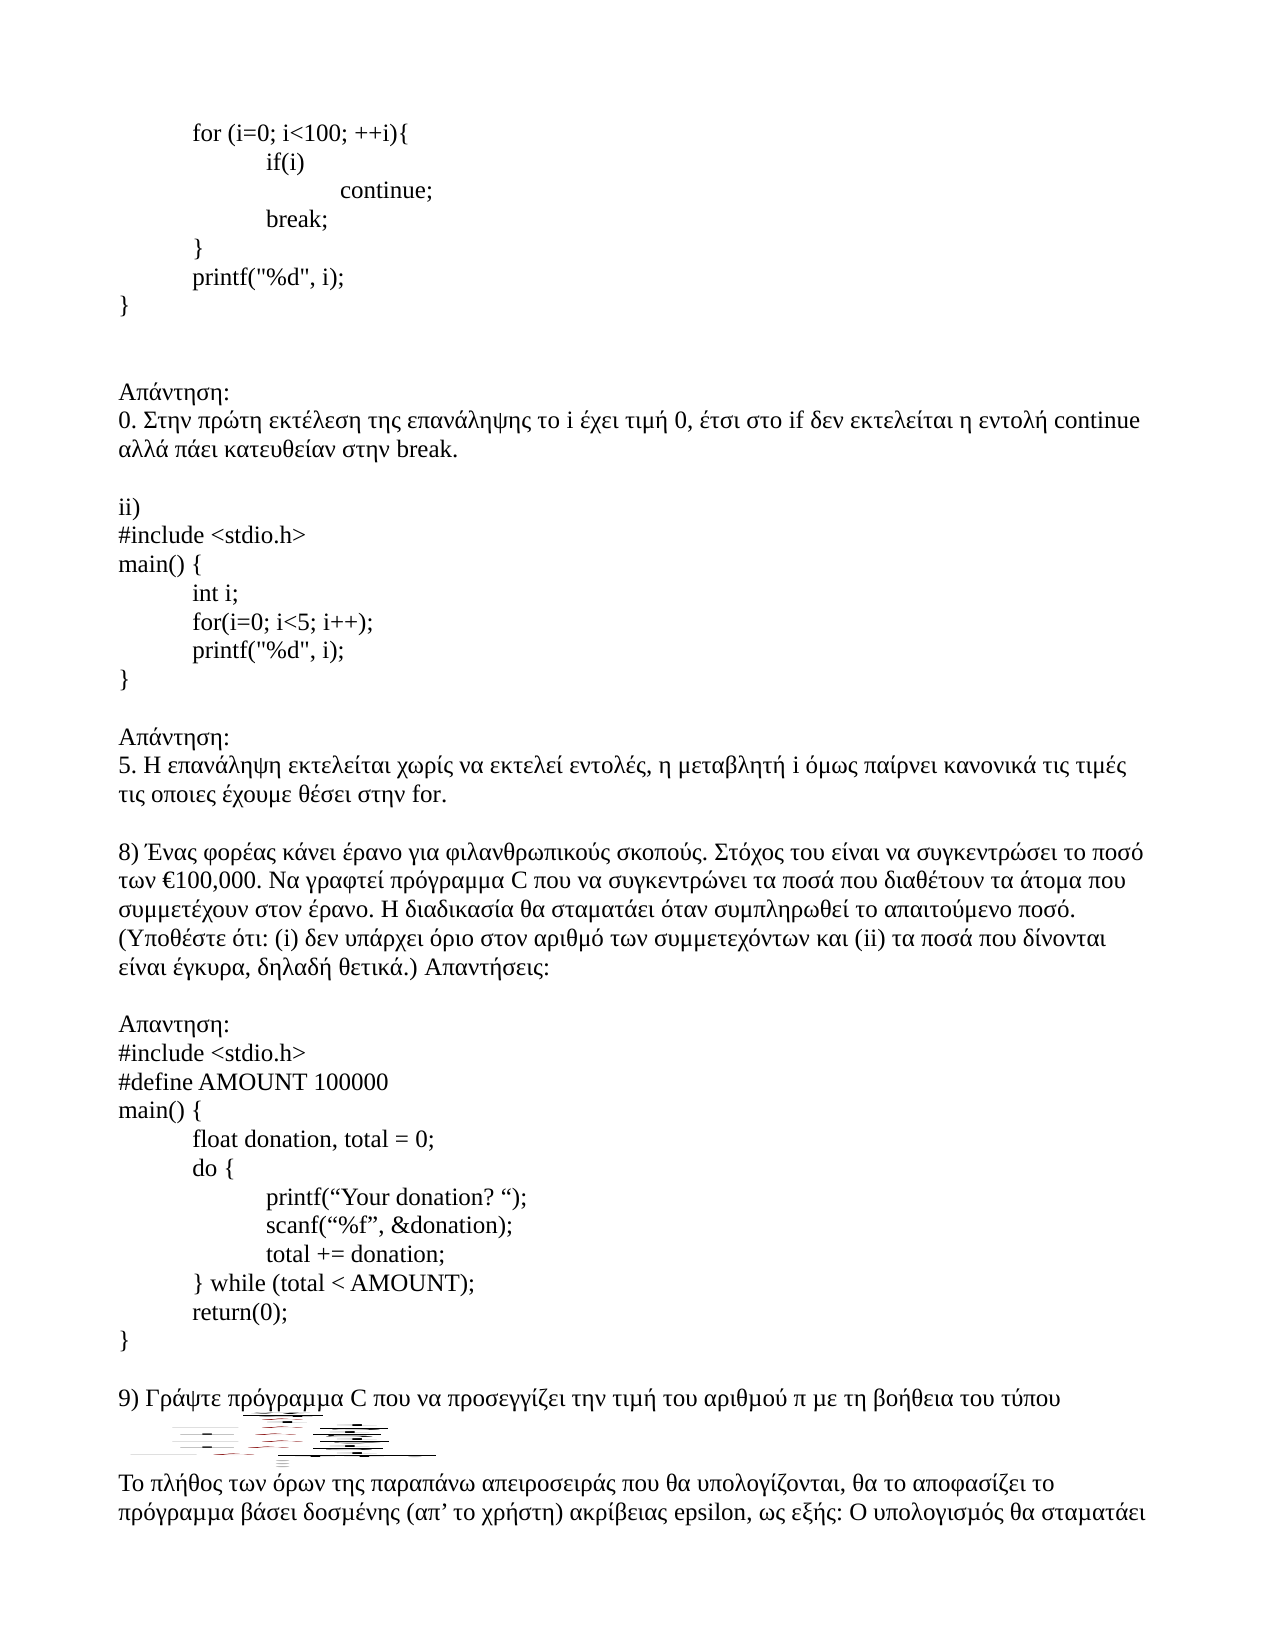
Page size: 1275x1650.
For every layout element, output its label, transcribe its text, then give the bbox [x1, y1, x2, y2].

text } [118, 1326, 1157, 1354]
text for (i=0; i<100; ++i){ [118, 118, 1157, 147]
text 8) Ένας φορέας κάνει έρανο για φιλανθρωπικούς σκοπούς. Στόχος του είναι να συγκεντρώσει το ποσό των €100,000. Να γραφτεί πρόγραμμα C που να συγκεντρώνει τα ποσά που διαθέτουν τα άτομα που συμμετέχουν στον έρανο. Η διαδικασία θα σταματάει όταν συμπληρωθεί το απαιτούμενο ποσό. (Υποθέστε ότι: (i) δεν υπάρχει όριο στον αριθμό των συμμετεχόντων και (ii) τα ποσά που δίνονται είναι έγκυρα, δηλαδή θετικά.) Απαντήσεις: [118, 837, 1157, 981]
text 0. Στην πρώτη εκτέλεση της επανάληψης το i έχει τιμή 0, έτσι στο if δεν εκτελείται η εντολή continue αλλά πάει κατευθείαν στην break. [118, 406, 1157, 463]
text if(i) [118, 147, 1157, 176]
text main() { [118, 1096, 1157, 1124]
text float donation, total = 0; [118, 1124, 1157, 1153]
text return(0); [118, 1297, 1157, 1326]
text ii) [118, 492, 1157, 521]
text Απάντηση: [118, 377, 1157, 406]
text Το πλήθος των όρων της παραπάνω απειροσειράς που θα υπολογίζονται, θα το αποφασίζει το πρόγραµµα βάσει δοσµένης (απ’ το χρήστη) ακρίβειας epsilon, ως εξής: Ο υπολογισµός θα σταµατάει [118, 1468, 1157, 1526]
text #include <stdio.h> [118, 521, 1157, 549]
text continue; [118, 176, 1157, 204]
text #define AMOUNT 100000 [118, 1067, 1157, 1096]
text Απαντηση: [118, 1009, 1157, 1038]
text scanf(“%f”, &donation); [118, 1211, 1157, 1239]
text } [118, 664, 1157, 693]
text 9) Γράψτε πρόγραµµα C που να προσεγγίζει την τιµή του αριθµού π µε τη βοήθεια του τύπου [118, 1383, 1157, 1412]
text printf(“Your donation? “); [118, 1182, 1157, 1211]
text main() { [118, 549, 1157, 578]
text } [118, 233, 1157, 262]
text printf("%d", i); [118, 262, 1157, 291]
text #include <stdio.h> [118, 1038, 1157, 1067]
text 5. Η επανάληψη εκτελείται χωρίς να εκτελεί εντολές, η μεταβλητή i όμως παίρνει κανονικά τις τιμές τις οποιες έχουμε θέσει στην for. [118, 751, 1157, 808]
text } [118, 291, 1157, 319]
text } while (total < AMOUNT); [118, 1268, 1157, 1297]
text int i; [118, 578, 1157, 607]
text for(i=0; i<5; i++); [118, 607, 1157, 636]
text Απάντηση: [118, 722, 1157, 751]
text total += donation; [118, 1239, 1157, 1268]
text printf("%d", i); [118, 636, 1157, 664]
text break; [118, 204, 1157, 233]
text do { [118, 1153, 1157, 1182]
